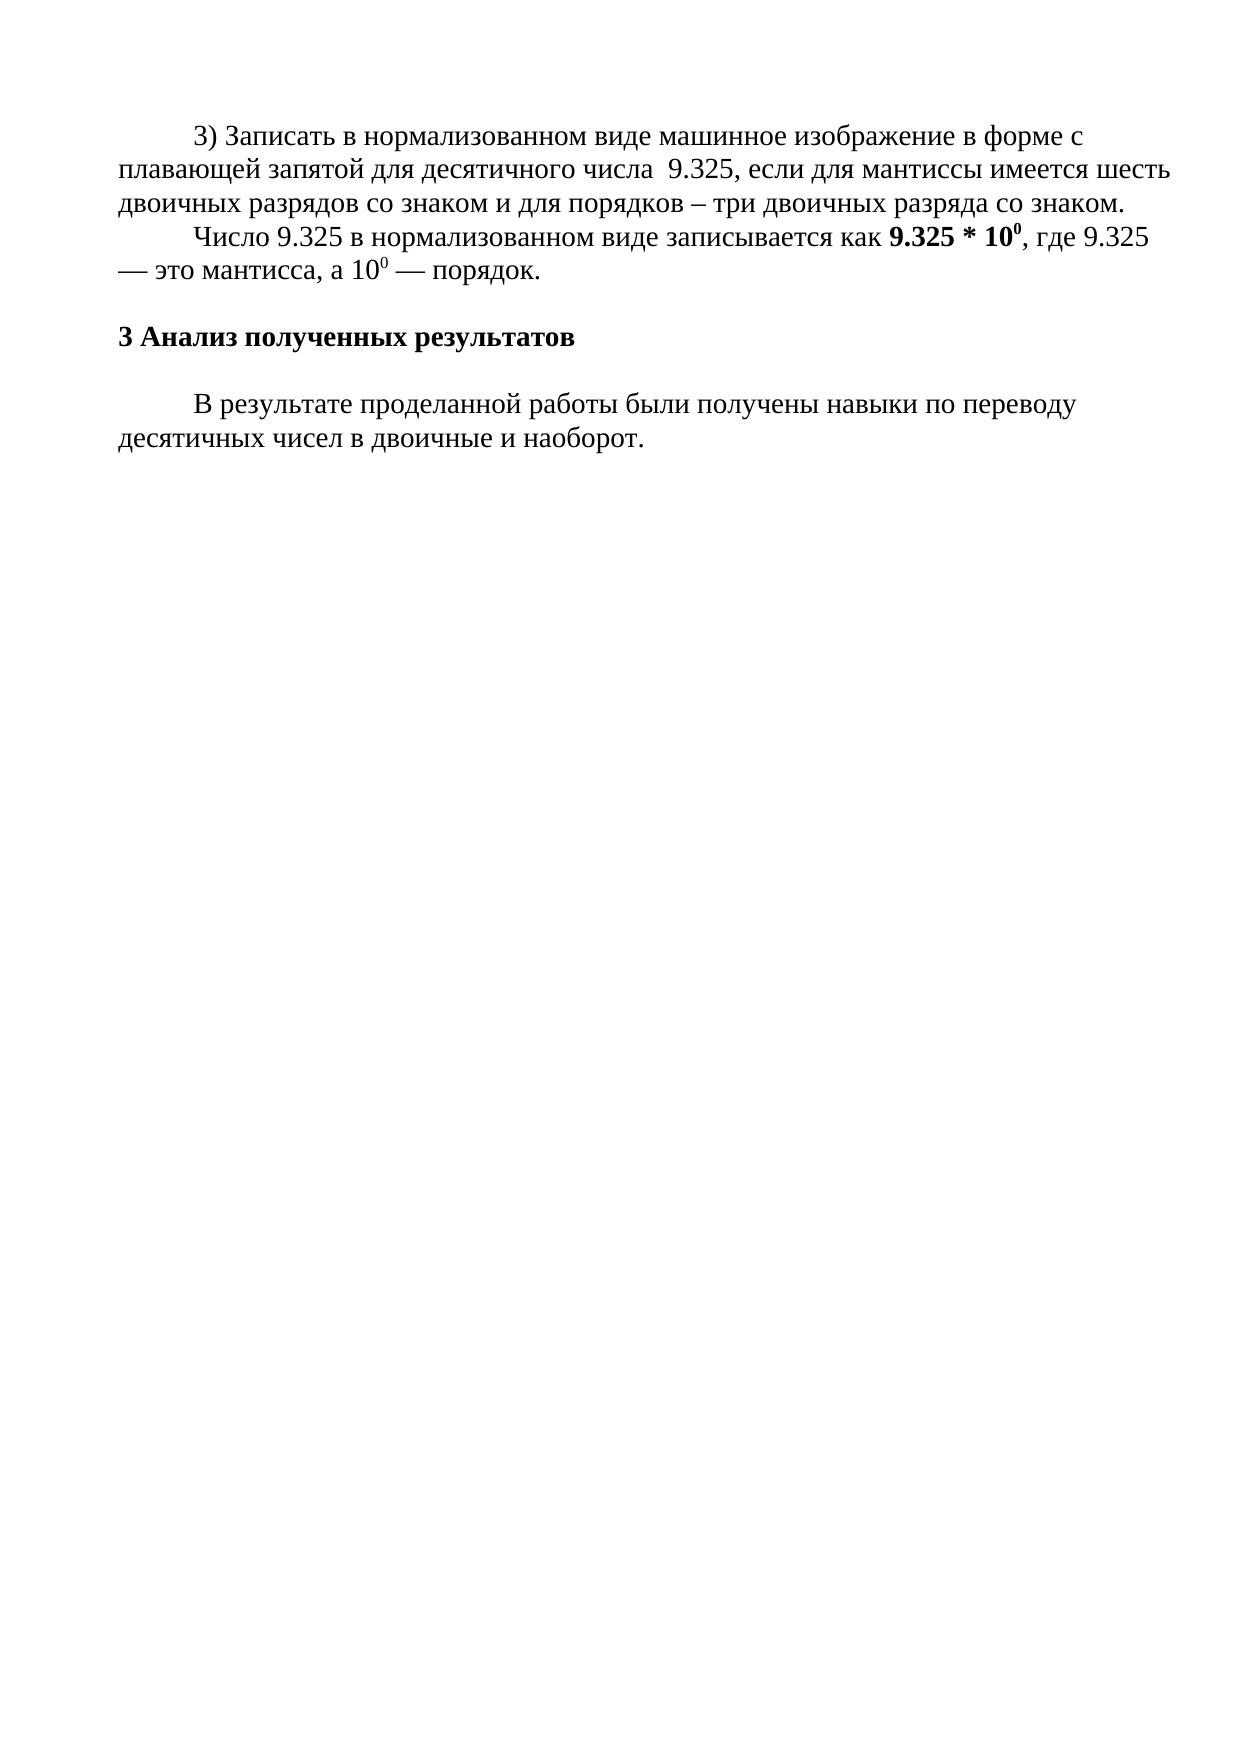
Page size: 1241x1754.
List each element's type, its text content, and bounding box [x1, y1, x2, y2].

text Число 9.325 в нормализованном виде записывается как 9.325 * 100, где 9.325 — это мантисса, а 100 — порядок. [118, 219, 1181, 286]
text В результате проделанной работы были получены навыки по переводу десятичных чисел в двоичные и наоборот. [118, 386, 1181, 453]
text 3 Анализ полученных результатов [118, 319, 1181, 353]
text 3) Записать в нормализованном виде машинное изображение в форме с плавающей запятой для десятичного числа 9.325, если для мантиссы имеется шесть двоичных разрядов со знаком и для порядков – три двоичных разряда со знаком. [118, 118, 1181, 219]
